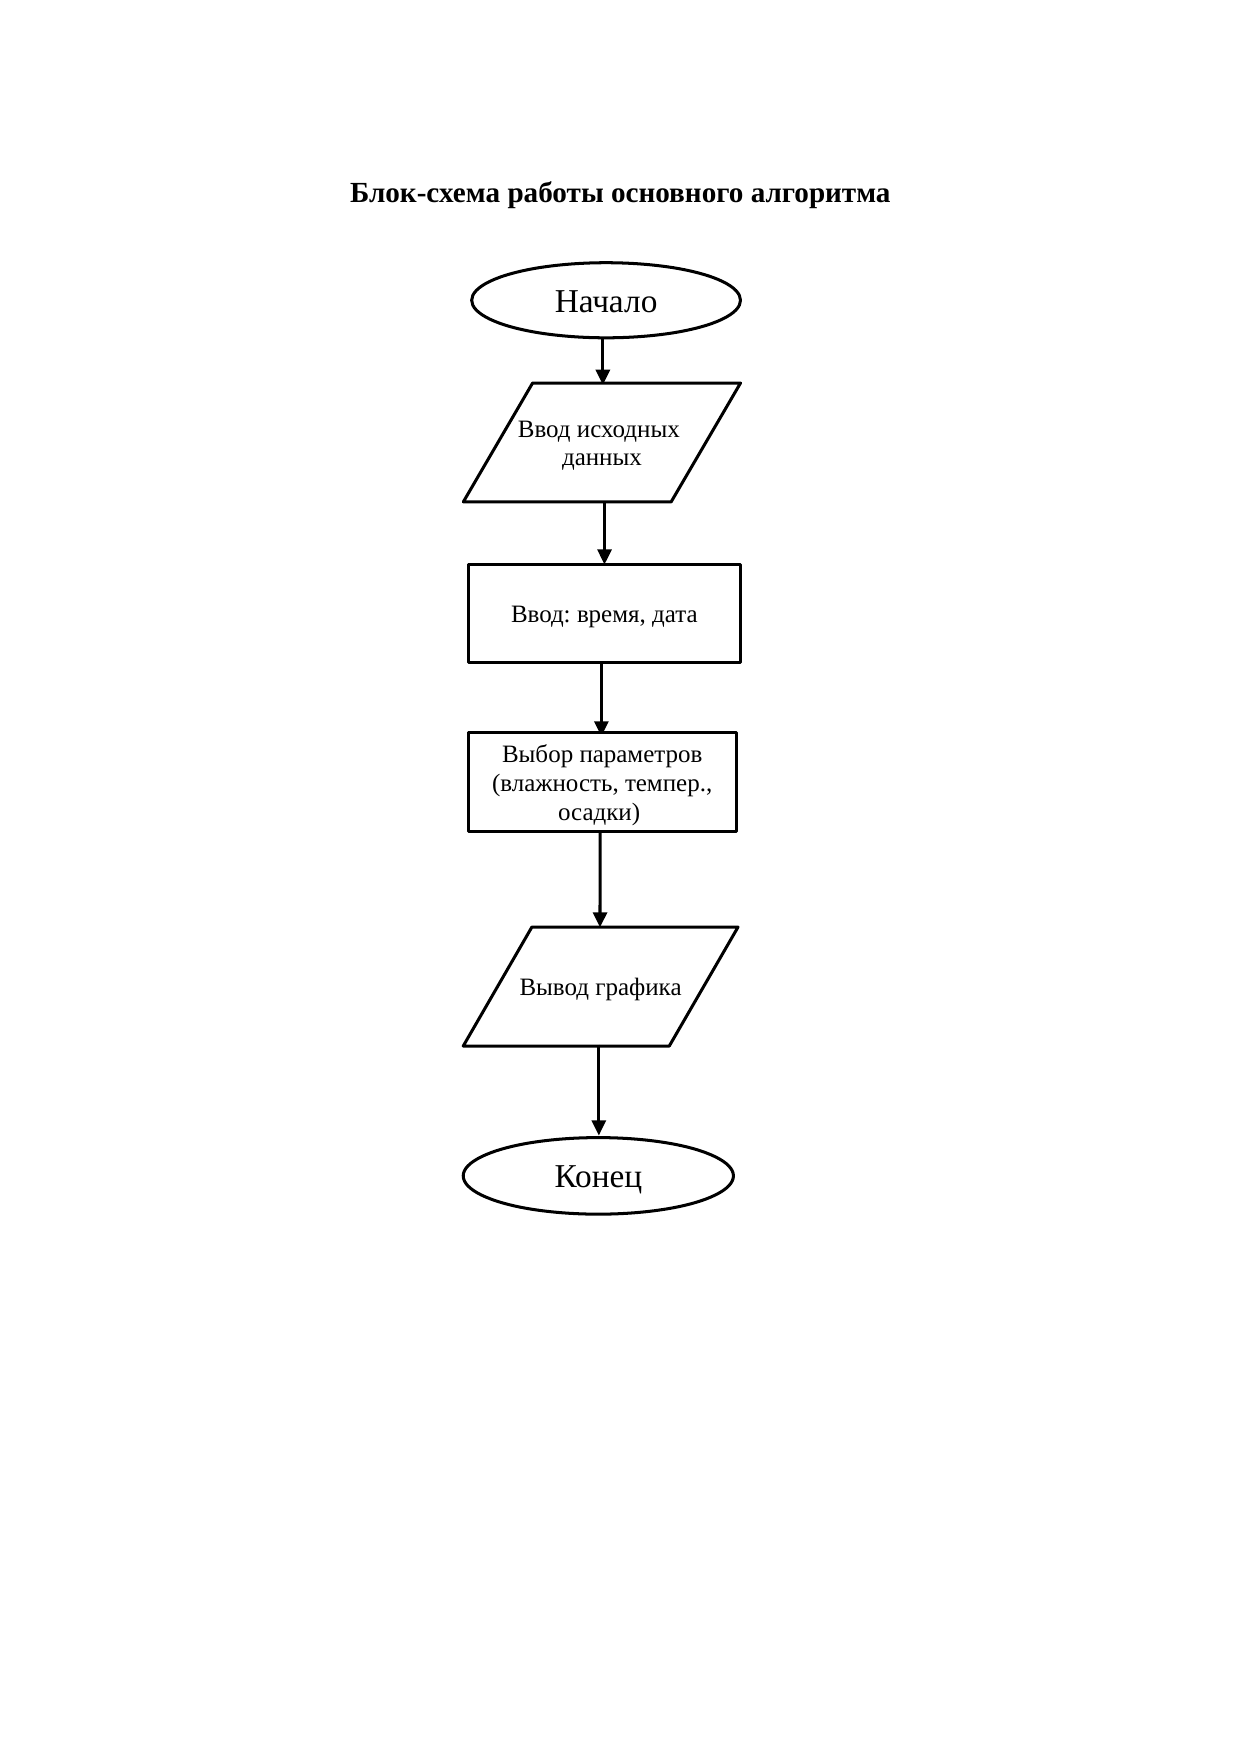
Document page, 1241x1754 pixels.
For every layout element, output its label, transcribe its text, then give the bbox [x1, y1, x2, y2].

text Блок-схема работы основного алгоритма [118, 176, 1122, 209]
